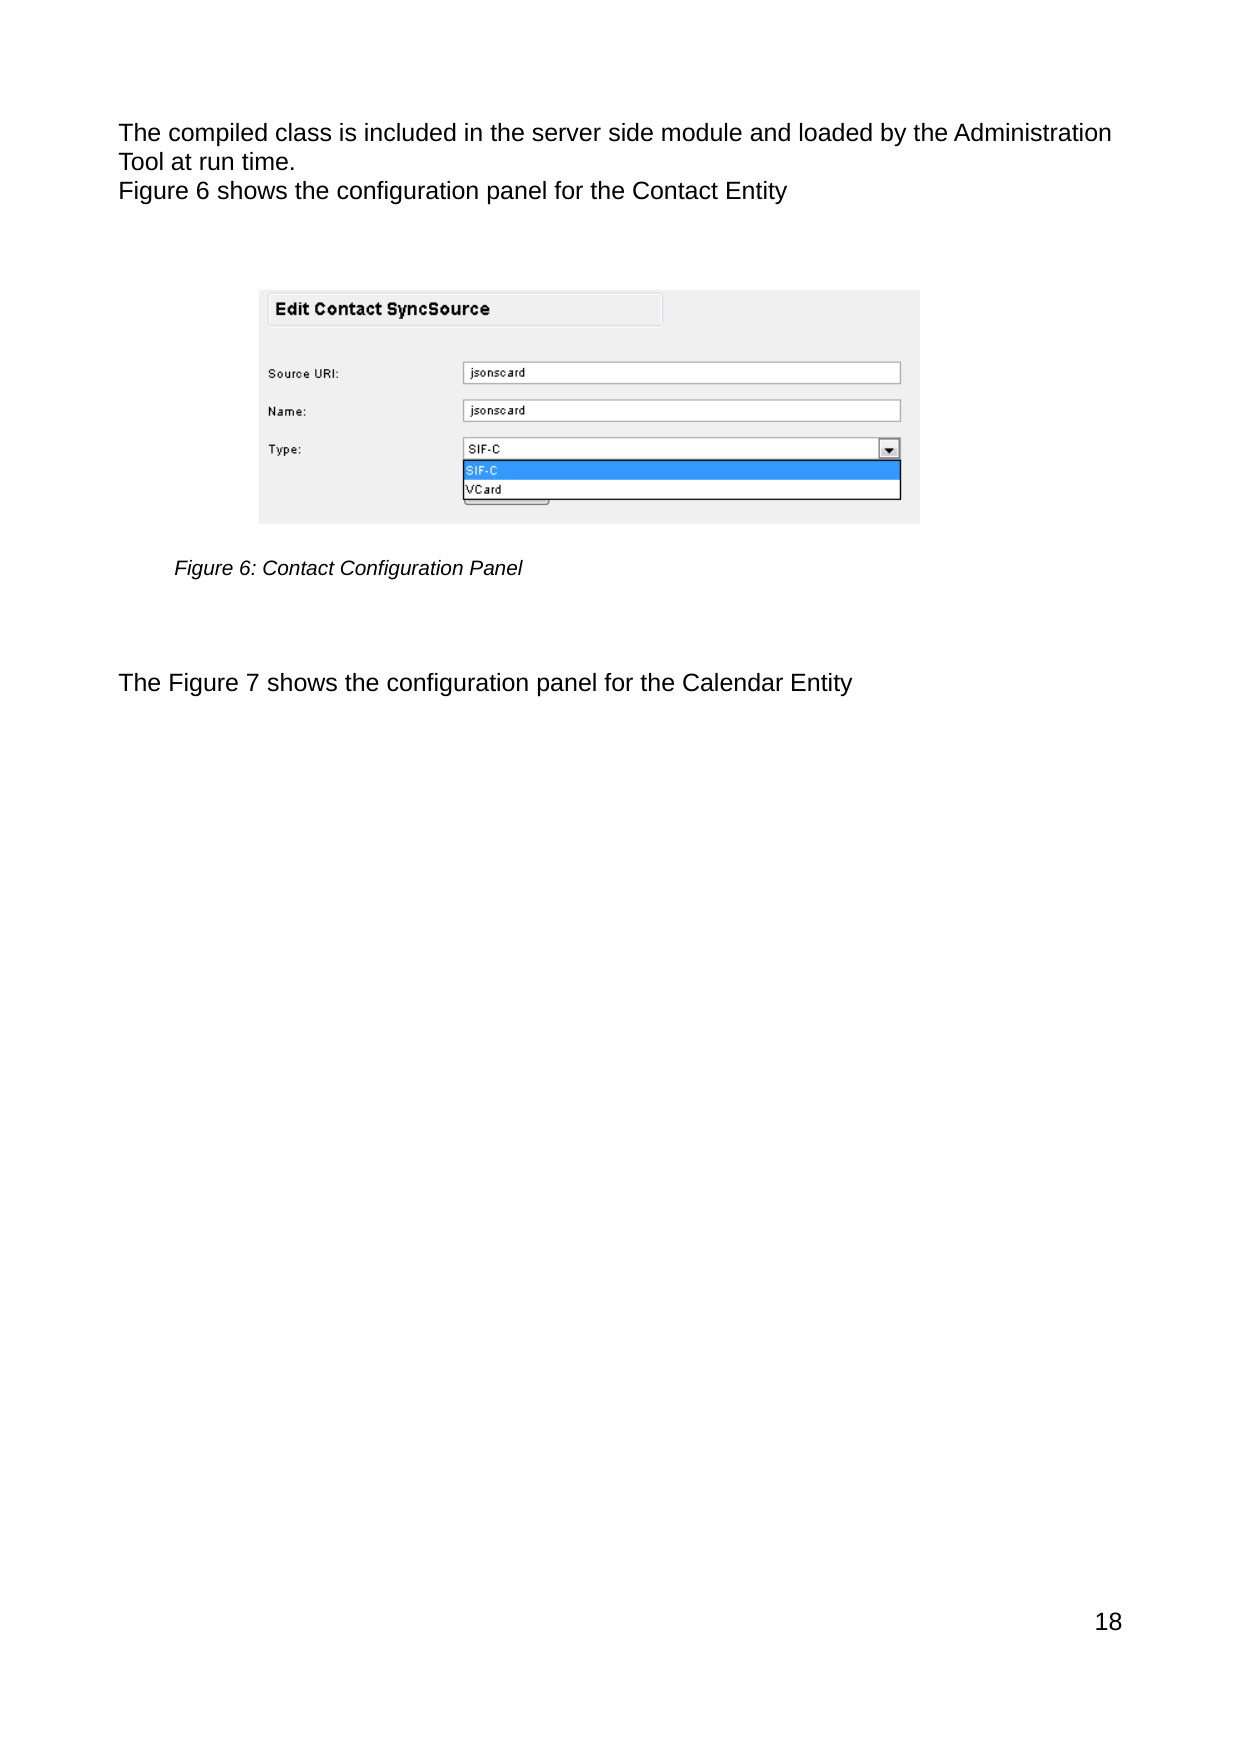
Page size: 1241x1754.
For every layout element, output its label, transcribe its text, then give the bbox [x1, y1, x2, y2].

text Figure 6: Contact Configuration Panel [174, 245, 1007, 580]
text Figure 6 shows the configuration panel for the Contact Entity [118, 176, 1122, 204]
text The compiled class is included in the server side module and loaded by the Administration Tool at run time. [118, 118, 1122, 176]
text The Figure 7 shows the configuration panel for the Calendar Entity [118, 668, 1122, 697]
